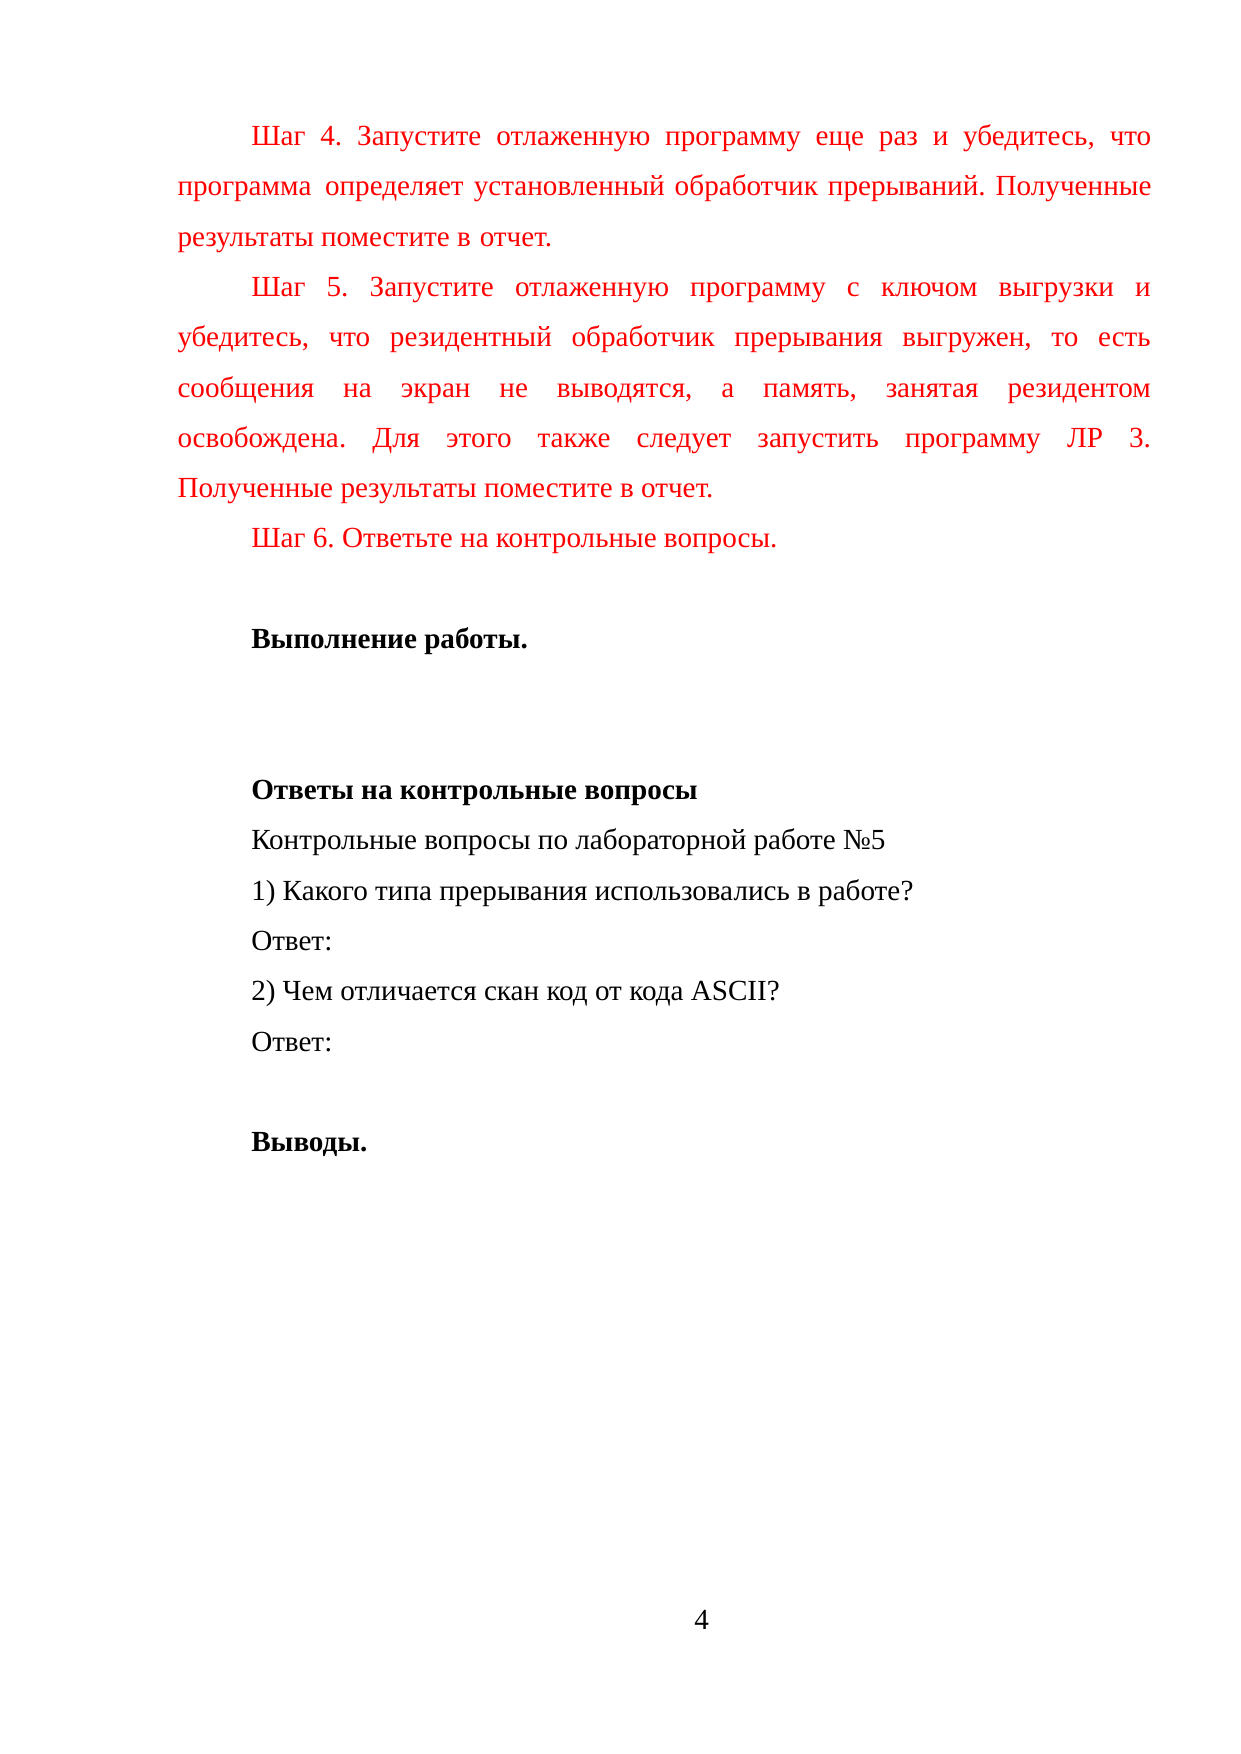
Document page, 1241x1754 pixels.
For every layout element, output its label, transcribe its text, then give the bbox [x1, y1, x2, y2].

text Шаг 4. Запустите отлаженную программу еще раз и убедитесь, что программа определяет установленный обработчик прерываний. Полученные результаты поместите в отчет. [177, 118, 1152, 252]
text Ответ: [177, 923, 1152, 957]
text Ответ: [177, 1024, 1152, 1057]
text Контрольные вопросы по лабораторной работе №5 [177, 822, 1152, 856]
text 2) Чем отличается скан код от кода ASCII? [177, 973, 1152, 1007]
text Шаг 6. Ответьте на контрольные вопросы. [177, 521, 1152, 554]
text Шаг 5. Запустите отлаженную программу с ключом выгрузки и убедитесь, что резидентный обработчик прерывания выгружен, то есть сообщения на экран не выводятся, а память, занятая резидентом освобождена. Для этого также следует запустить программу ЛР 3. Полученные результаты поместите в отчет. [177, 269, 1152, 504]
text 1) Какого типа прерывания использовались в работе? [177, 873, 1152, 906]
subtitle Выводы. [177, 1124, 1152, 1158]
subtitle Выполнение работы. [177, 621, 1152, 655]
text Ответы на контрольные вопросы [177, 772, 1152, 806]
